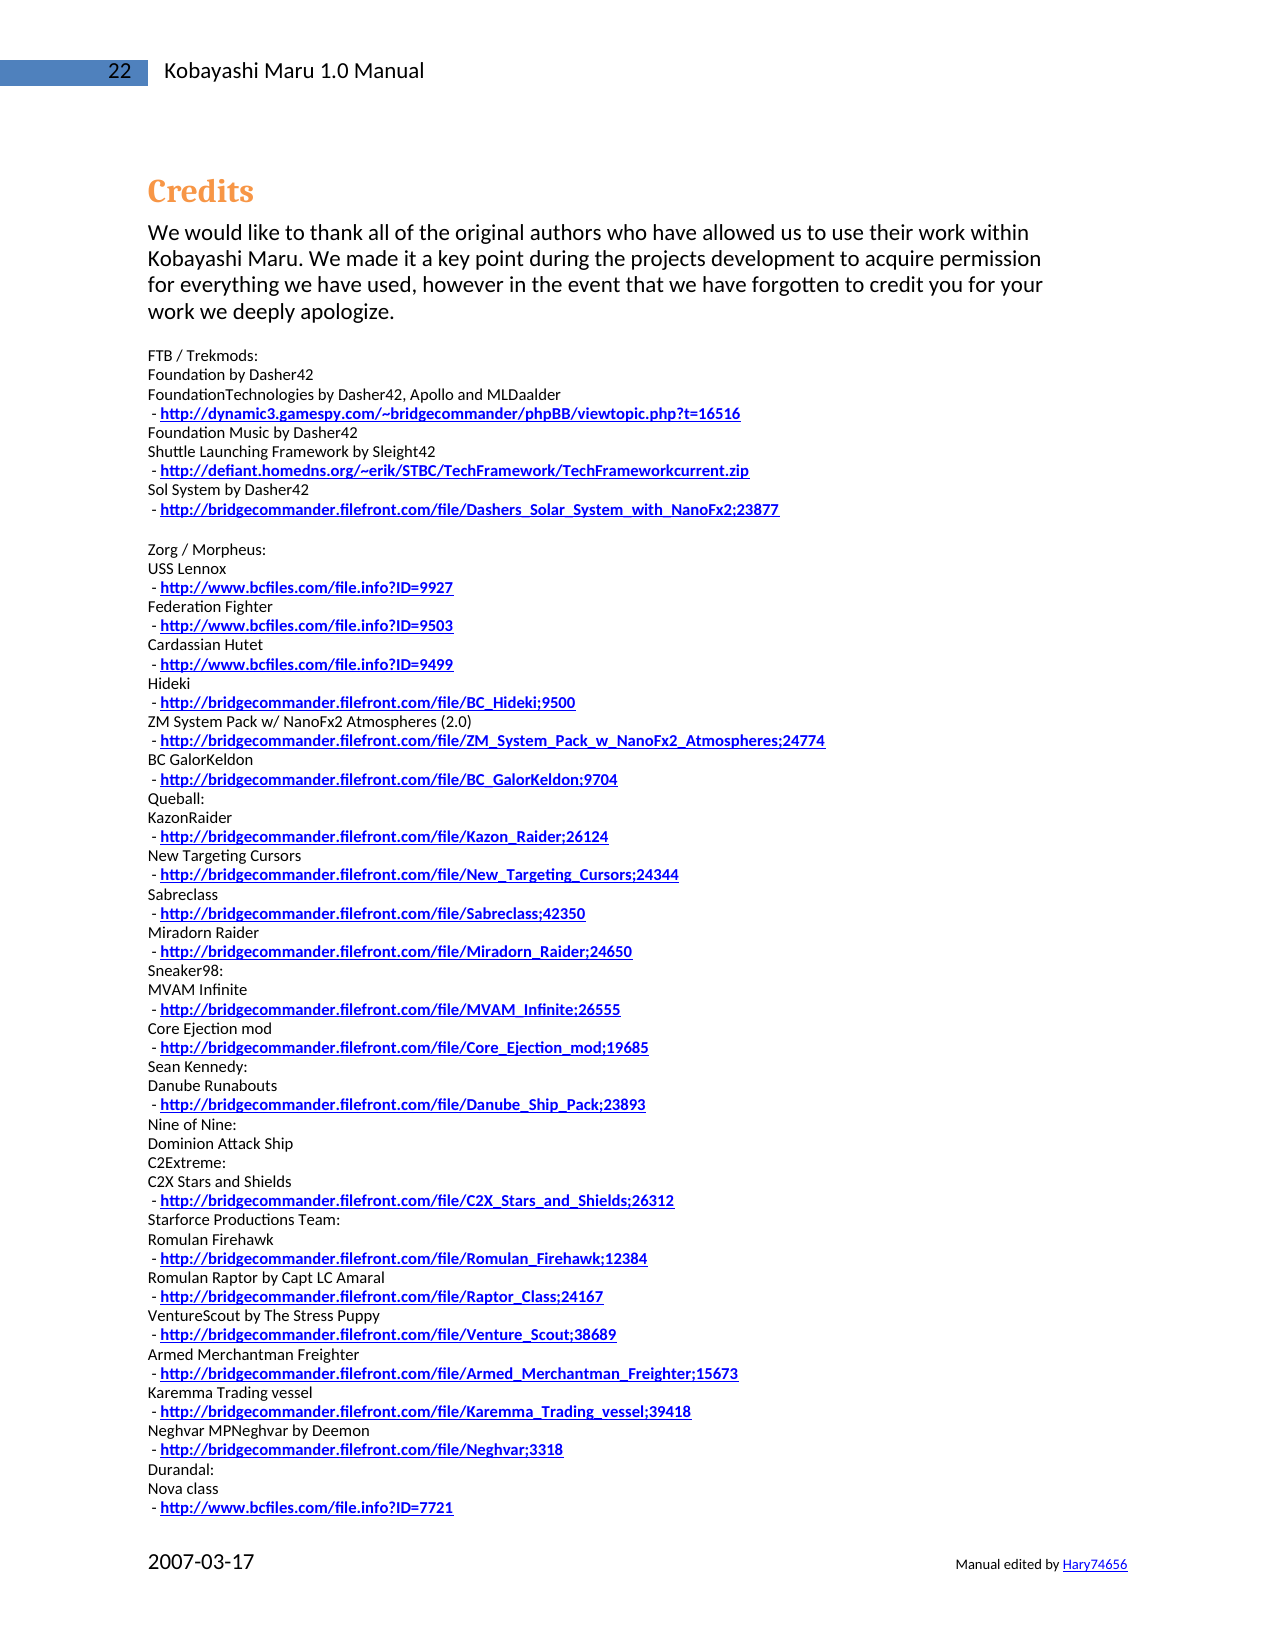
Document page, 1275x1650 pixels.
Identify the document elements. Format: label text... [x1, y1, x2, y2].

text Zorg / Morpheus: USS Lennox - http://www.bcfiles.com/file.info?ID=9927 Federation Fighter - http://www.bcfiles.com/file.info?ID=9503 Cardassian Hutet - http://www.bcfiles.com/file.info?ID=9499 Hideki - http://bridgecommander.filefront.com/file/BC_Hideki;9500 ZM System Pack w/ NanoFx2 Atmospheres (2.0) - http://bridgecommander.filefront.com/file/ZM_System_Pack_w_NanoFx2_Atmospheres;24774 BC GalorKeldon - http://bridgecommander.filefront.com/file/BC_GalorKeldon;9704 Queball: KazonRaider - http://bridgecommander.filefront.com/file/Kazon_Raider;26124 New Targeting Cursors - http://bridgecommander.filefront.com/file/New_Targeting_Cursors;24344 Sabreclass - http://bridgecommander.filefront.com/file/Sabreclass;42350 Miradorn Raider - http://bridgecommander.filefront.com/file/Miradorn_Raider;24650 Sneaker98: MVAM Infinite - http://bridgecommander.filefront.com/file/MVAM_Infinite;26555 Core Ejection mod - http://bridgecommander.filefront.com/file/Core_Ejection_mod;19685 Sean Kennedy: Danube Runabouts - http://bridgecommander.filefront.com/file/Danube_Ship_Pack;23893 Nine of Nine: Dominion Attack Ship C2Extreme: C2X Stars and Shields - http://bridgecommander.filefront.com/file/C2X_Stars_and_Shields;26312 Starforce Productions Team: Romulan Firehawk - http://bridgecommander.filefront.com/file/Romulan_Firehawk;12384 Romulan Raptor by Capt LC Amaral - http://bridgecommander.filefront.com/file/Raptor_Class;24167 VentureScout by The Stress Puppy - http://bridgecommander.filefront.com/file/Venture_Scout;38689 Armed Merchantman Freighter - http://bridgecommander.filefront.com/file/Armed_Merchantman_Freighter;15673 Karemma Trading vessel - http://bridgecommander.filefront.com/file/Karemma_Trading_vessel;39418 Neghvar MPNeghvar by Deemon - http://bridgecommander.filefront.com/file/Neghvar;3318 Durandal: Nova class - http://www.bcfiles.com/file.info?ID=7721 [148, 542, 1127, 1517]
subtitle Credits [148, 173, 1127, 211]
text FTB / Trekmods: Foundation by Dasher42 FoundationTechnologies by Dasher42, Apollo and MLDaalder - http://dynamic3.gamespy.com/~bridgecommander/phpBB/viewtopic.php?t=16516 Foundation Music by Dasher42 Shuttle Launching Framework by Sleight42 - http://defiant.homedns.org/~erik/STBC/TechFramework/TechFrameworkcurrent.zip Sol System by Dasher42 - http://bridgecommander.filefront.com/file/Dashers_Solar_System_with_NanoFx2;23877 [148, 349, 1127, 519]
text We would like to thank all of the original authors who have allowed us to use their work within Kobayashi Maru. We made it a key point during the projects development to acquire permission for everything we have used, however in the event that we have forgotten to credit you for your work we deeply apologize. [148, 223, 1127, 325]
